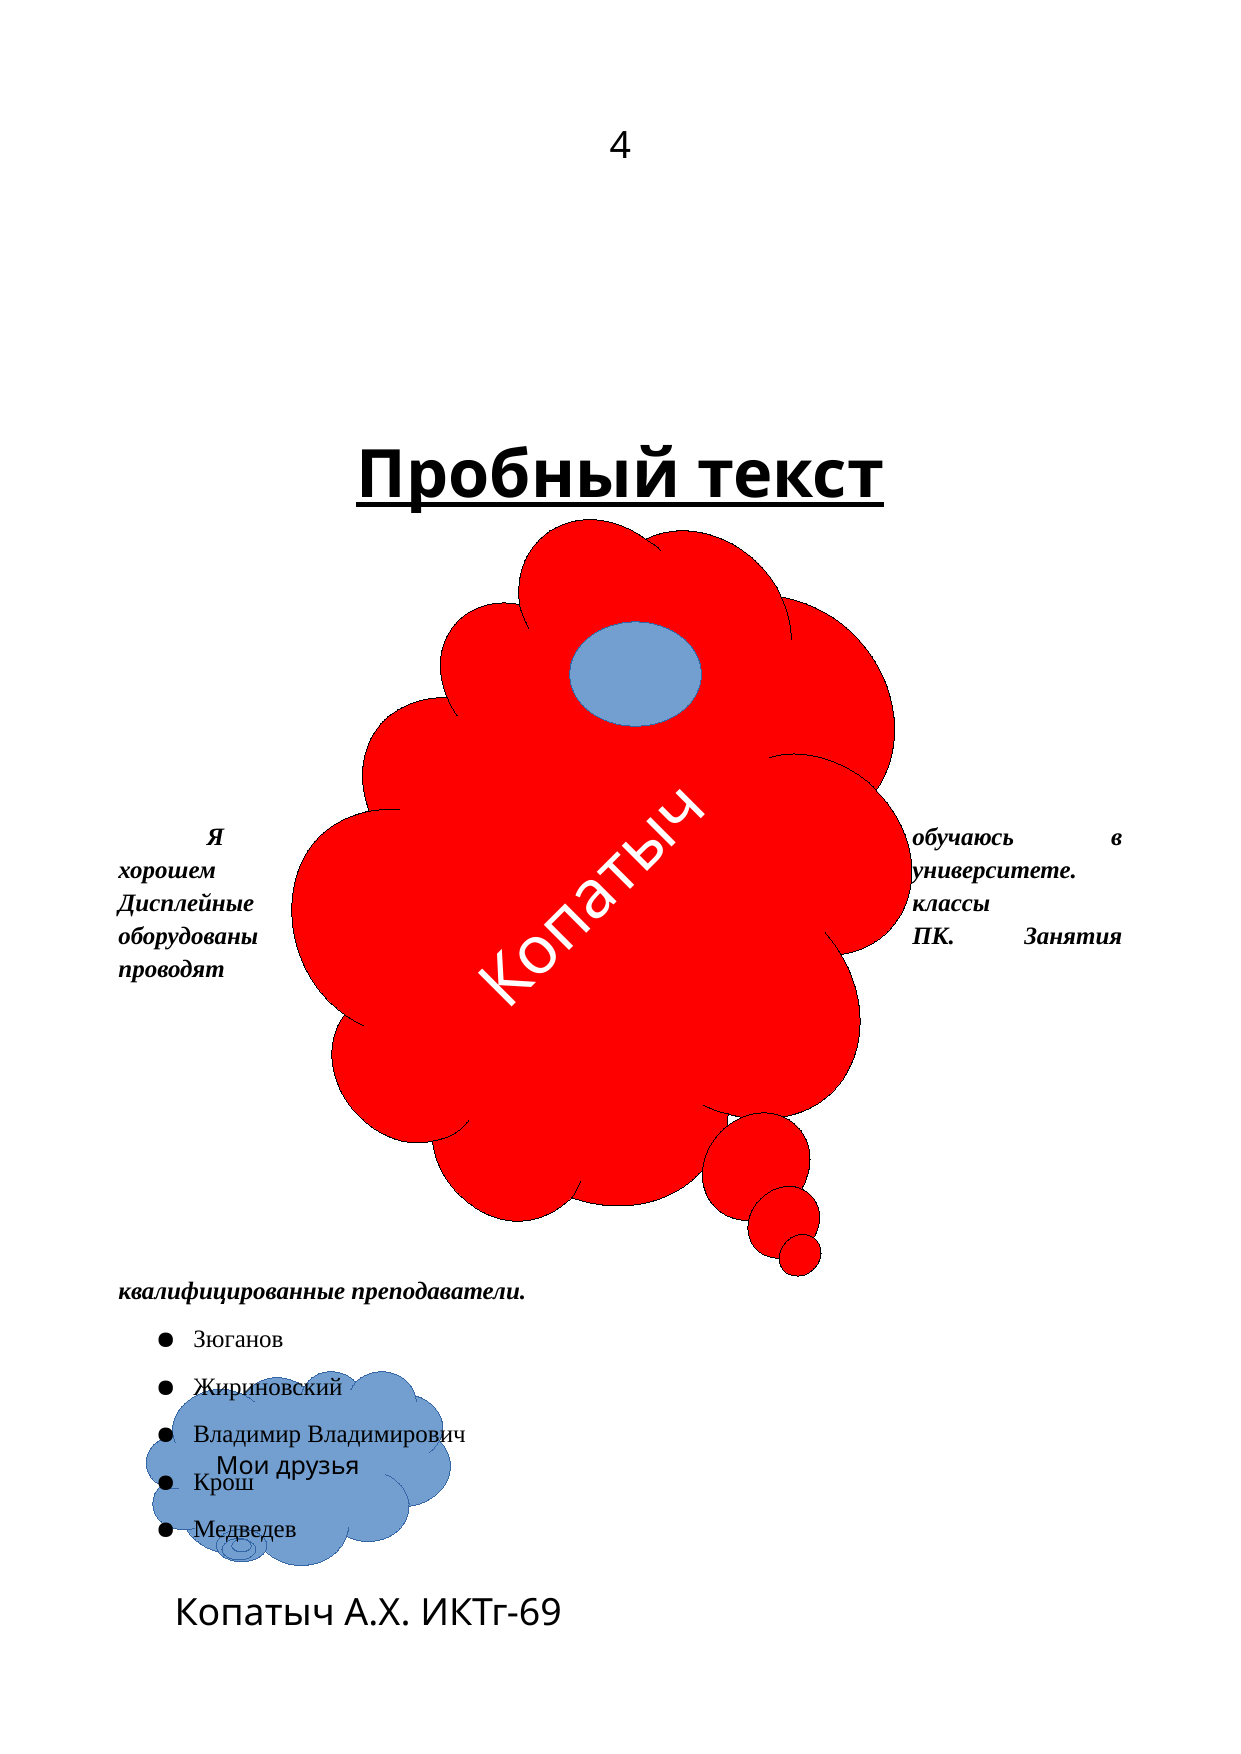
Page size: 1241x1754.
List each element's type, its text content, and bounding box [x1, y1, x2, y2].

text Я обучаюсь в хорошем университете. Дисплейные классы оборудованы ПК. Занятия проводят квалифицированные преподаватели. [118, 822, 1122, 1305]
list Зюганов [156, 1324, 1122, 1353]
list Медведев [344, 1514, 1122, 1543]
subtitle Пробный текст [118, 426, 1122, 517]
list Медведев [156, 1517, 198, 1543]
list Жириновский [392, 1372, 1122, 1400]
list Жириновский [156, 1372, 321, 1400]
list Жириновский [341, 1372, 371, 1381]
list Крош [436, 1467, 1122, 1496]
list Владимир Владимирович [442, 1419, 1122, 1448]
